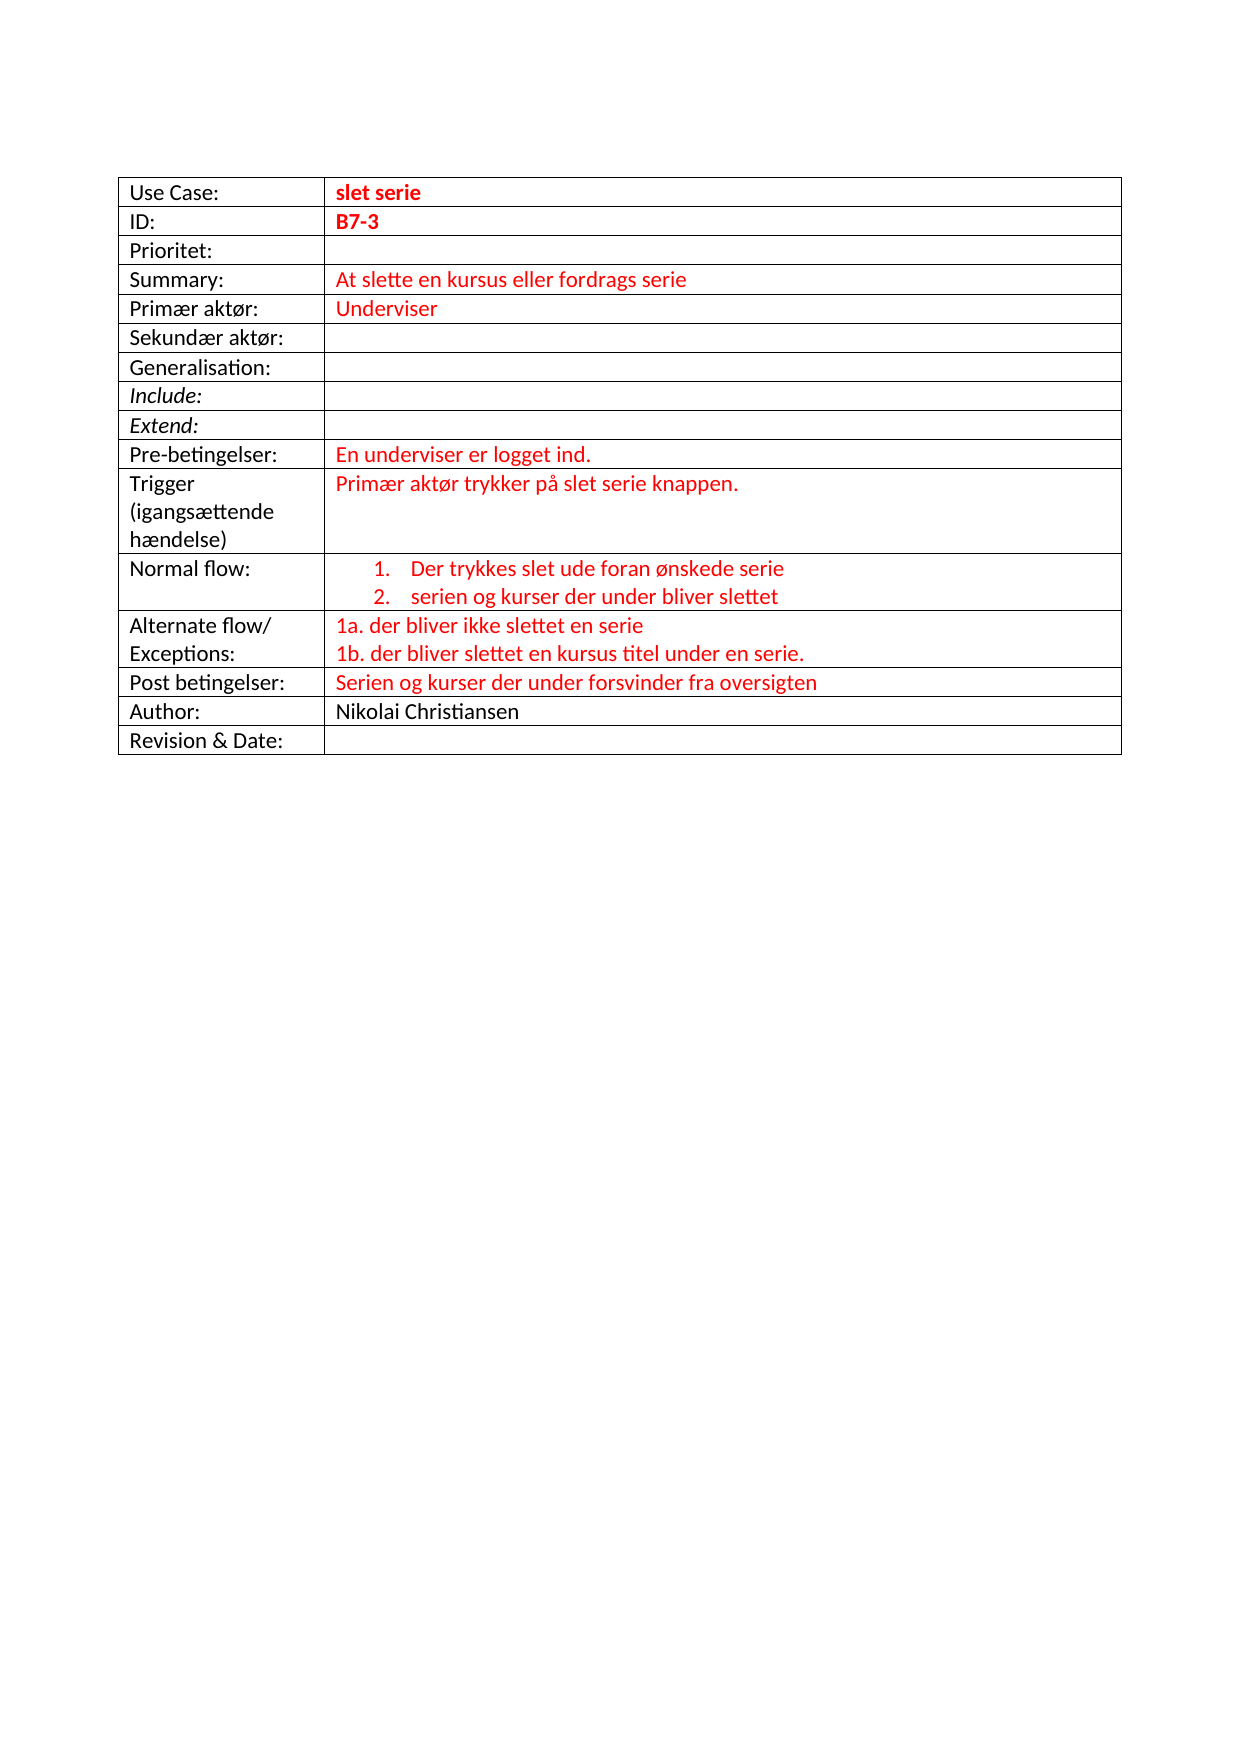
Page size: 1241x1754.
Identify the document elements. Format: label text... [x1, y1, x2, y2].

table_cell [325, 324, 1121, 352]
table_header Use Case: [119, 178, 324, 206]
table_cell Post betingelser: [119, 668, 324, 696]
table_cell Summary: [119, 265, 324, 293]
table_cell Author: [119, 697, 324, 725]
table_cell Serien og kurser der under forsvinder fra oversigten [325, 668, 1121, 696]
table_cell En underviser er logget ind. [325, 440, 1121, 468]
table_cell Sekundær aktør: [119, 324, 324, 352]
table_cell Trigger (igangsættende hændelse) [119, 469, 324, 553]
table_cell Extend: [119, 411, 324, 439]
table_cell B7-3 [325, 207, 1121, 235]
table_cell 1a. der bliver ikke slettet en serie 1b. der bliver slettet en kursus titel under en serie. [325, 611, 1121, 667]
table_cell [325, 726, 1121, 754]
table_cell Generalisation: [119, 353, 324, 381]
table_cell Nikolai Christiansen [325, 697, 1121, 725]
table_cell Underviser [325, 295, 1121, 322]
table_cell ID: [119, 207, 324, 235]
table_cell [325, 382, 1121, 410]
table_cell Prioritet: [119, 236, 324, 264]
table_cell Pre-betingelser: [119, 440, 324, 468]
table_cell Primær aktør: [119, 295, 324, 322]
table_cell Alternate flow/ Exceptions: [119, 611, 324, 667]
table_cell Include: [119, 382, 324, 410]
table_header slet serie [325, 178, 1121, 206]
table_cell [325, 236, 1121, 264]
table_cell [325, 353, 1121, 381]
table_cell Primær aktør trykker på slet serie knappen. [325, 469, 1121, 553]
table_cell [325, 411, 1121, 439]
table_cell Normal flow: [119, 554, 324, 610]
table_cell At slette en kursus eller fordrags serie [325, 265, 1121, 293]
table_cell Der trykkes slet ude foran ønskede serie serien og kurser der under bliver slettet [325, 554, 1121, 610]
table_cell Revision & Date: [119, 726, 324, 754]
